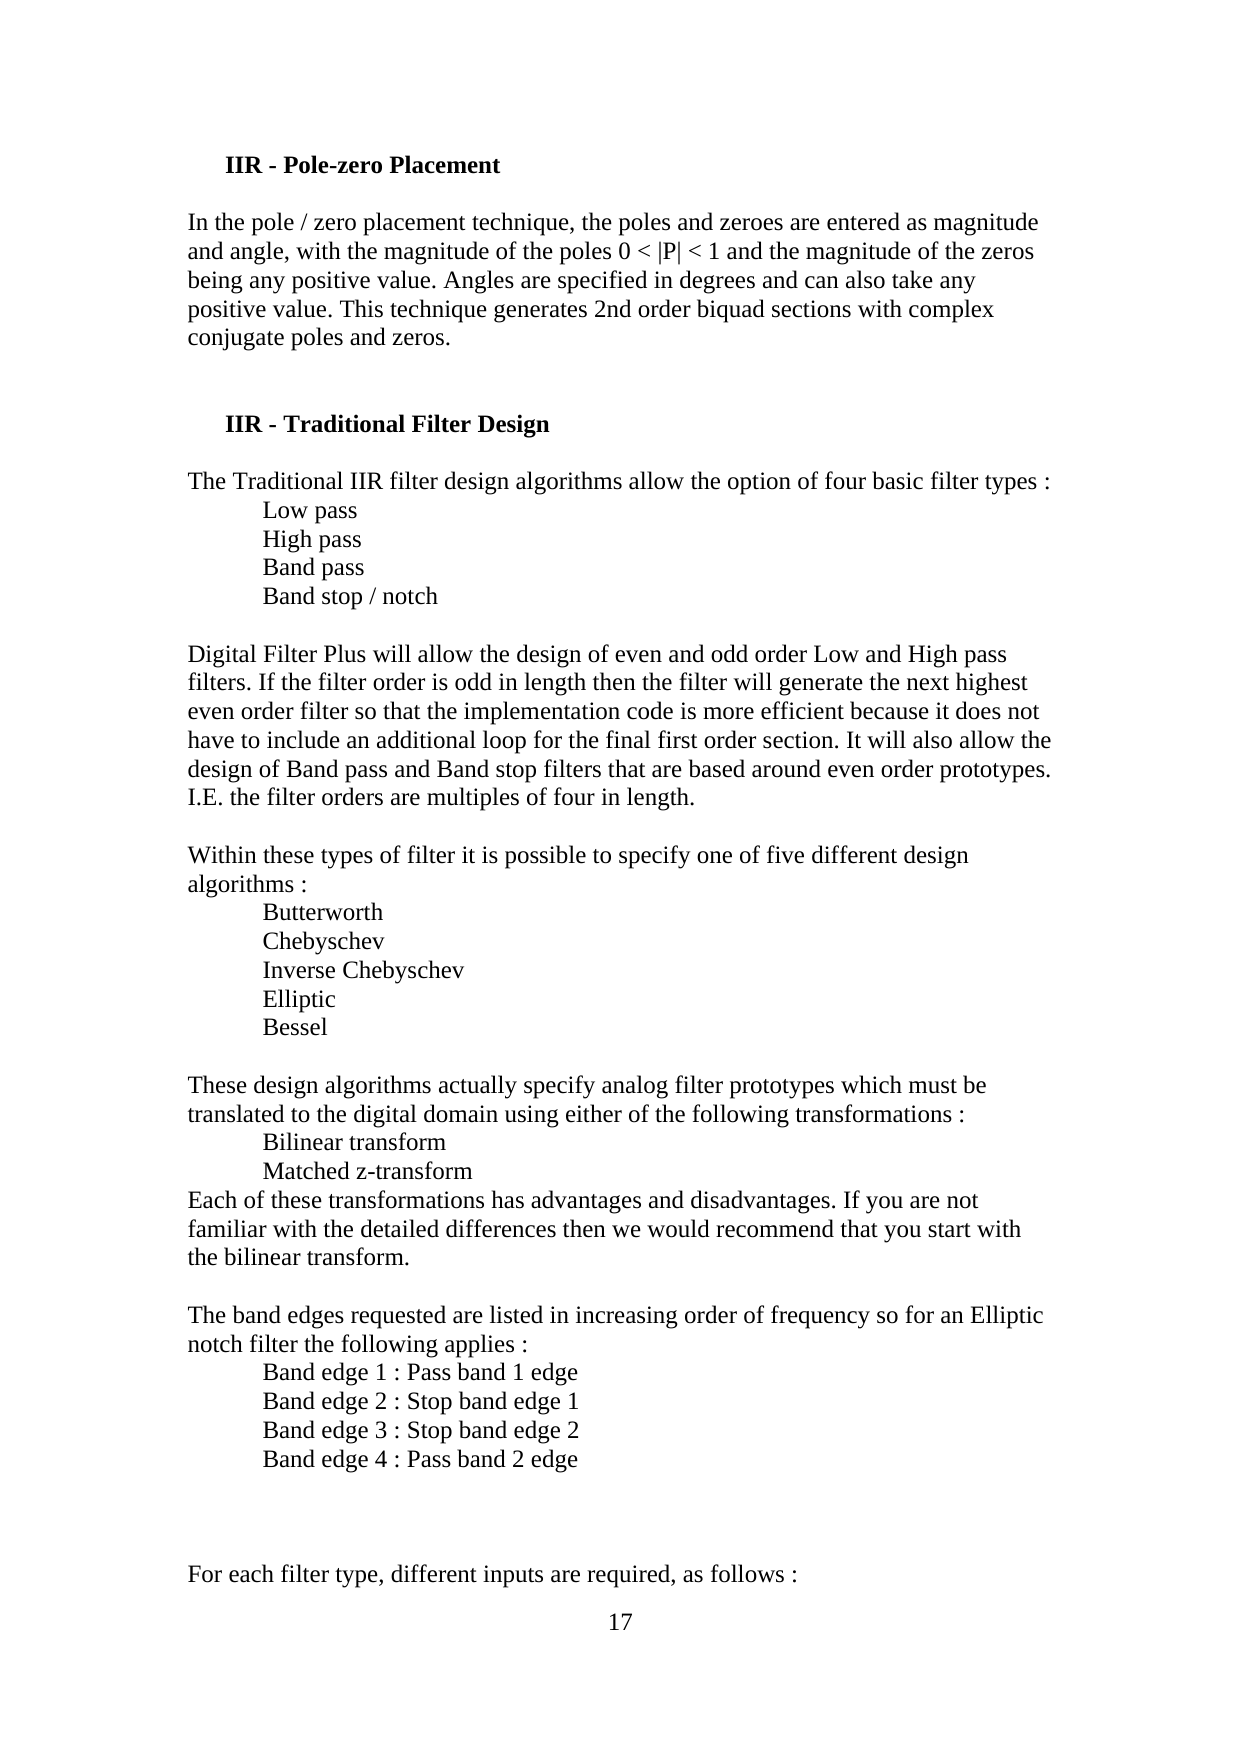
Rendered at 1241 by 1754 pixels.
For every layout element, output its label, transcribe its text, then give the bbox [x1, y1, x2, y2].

text Low pass [187, 495, 1053, 524]
text Bilinear transform [187, 1127, 1053, 1156]
text Band stop / notch [187, 581, 1053, 610]
text Matched z-transform [187, 1156, 1053, 1185]
subtitle IIR - Pole-zero Placement [225, 150, 1053, 179]
text For each filter type, different inputs are required, as follows : [187, 1559, 1053, 1587]
text High pass [187, 524, 1053, 552]
text These design algorithms actually specify analog filter prototypes which must be translated to the digital domain using either of the following transformations : [187, 1070, 1053, 1127]
text Within these types of filter it is possible to specify one of five different design algorithms : [187, 840, 1053, 897]
text The Traditional IIR filter design algorithms allow the option of four basic filter types : [187, 466, 1053, 495]
text Band edge 2 : Stop band edge 1 [187, 1386, 1053, 1415]
text Each of these transformations has advantages and disadvantages. If you are not familiar with the detailed differences then we would recommend that you start with the bilinear transform. [187, 1185, 1053, 1271]
subtitle IIR - Traditional Filter Design [225, 409, 1053, 437]
text Inverse Chebyschev [187, 955, 1053, 984]
text Digital Filter Plus will allow the design of even and odd order Low and High pass filters. If the filter order is odd in length then the filter will generate the next highest even order filter so that the implementation code is more efficient because it does not have to include an additional loop for the final first order section. It will also allow the design of Band pass and Band stop filters that are based around even order prototypes. I.E. the filter orders are multiples of four in length. [187, 639, 1053, 811]
text Band edge 4 : Pass band 2 edge [187, 1444, 1053, 1472]
text Butterworth [187, 897, 1053, 926]
text Band edge 1 : Pass band 1 edge [187, 1357, 1053, 1386]
text The band edges requested are listed in increasing order of frequency so for an Elliptic notch filter the following applies : [187, 1300, 1053, 1357]
text Chebyschev [187, 926, 1053, 955]
text Elliptic [187, 984, 1053, 1012]
text In the pole / zero placement technique, the poles and zeroes are entered as magnitude and angle, with the magnitude of the poles 0 < |P| < 1 and the magnitude of the zeros being any positive value. Angles are specified in degrees and can also take any positive value. This technique generates 2nd order biquad sections with complex conjugate poles and zeros. [187, 207, 1053, 351]
text Bessel [187, 1012, 1053, 1041]
text Band edge 3 : Stop band edge 2 [187, 1415, 1053, 1444]
text Band pass [187, 552, 1053, 581]
